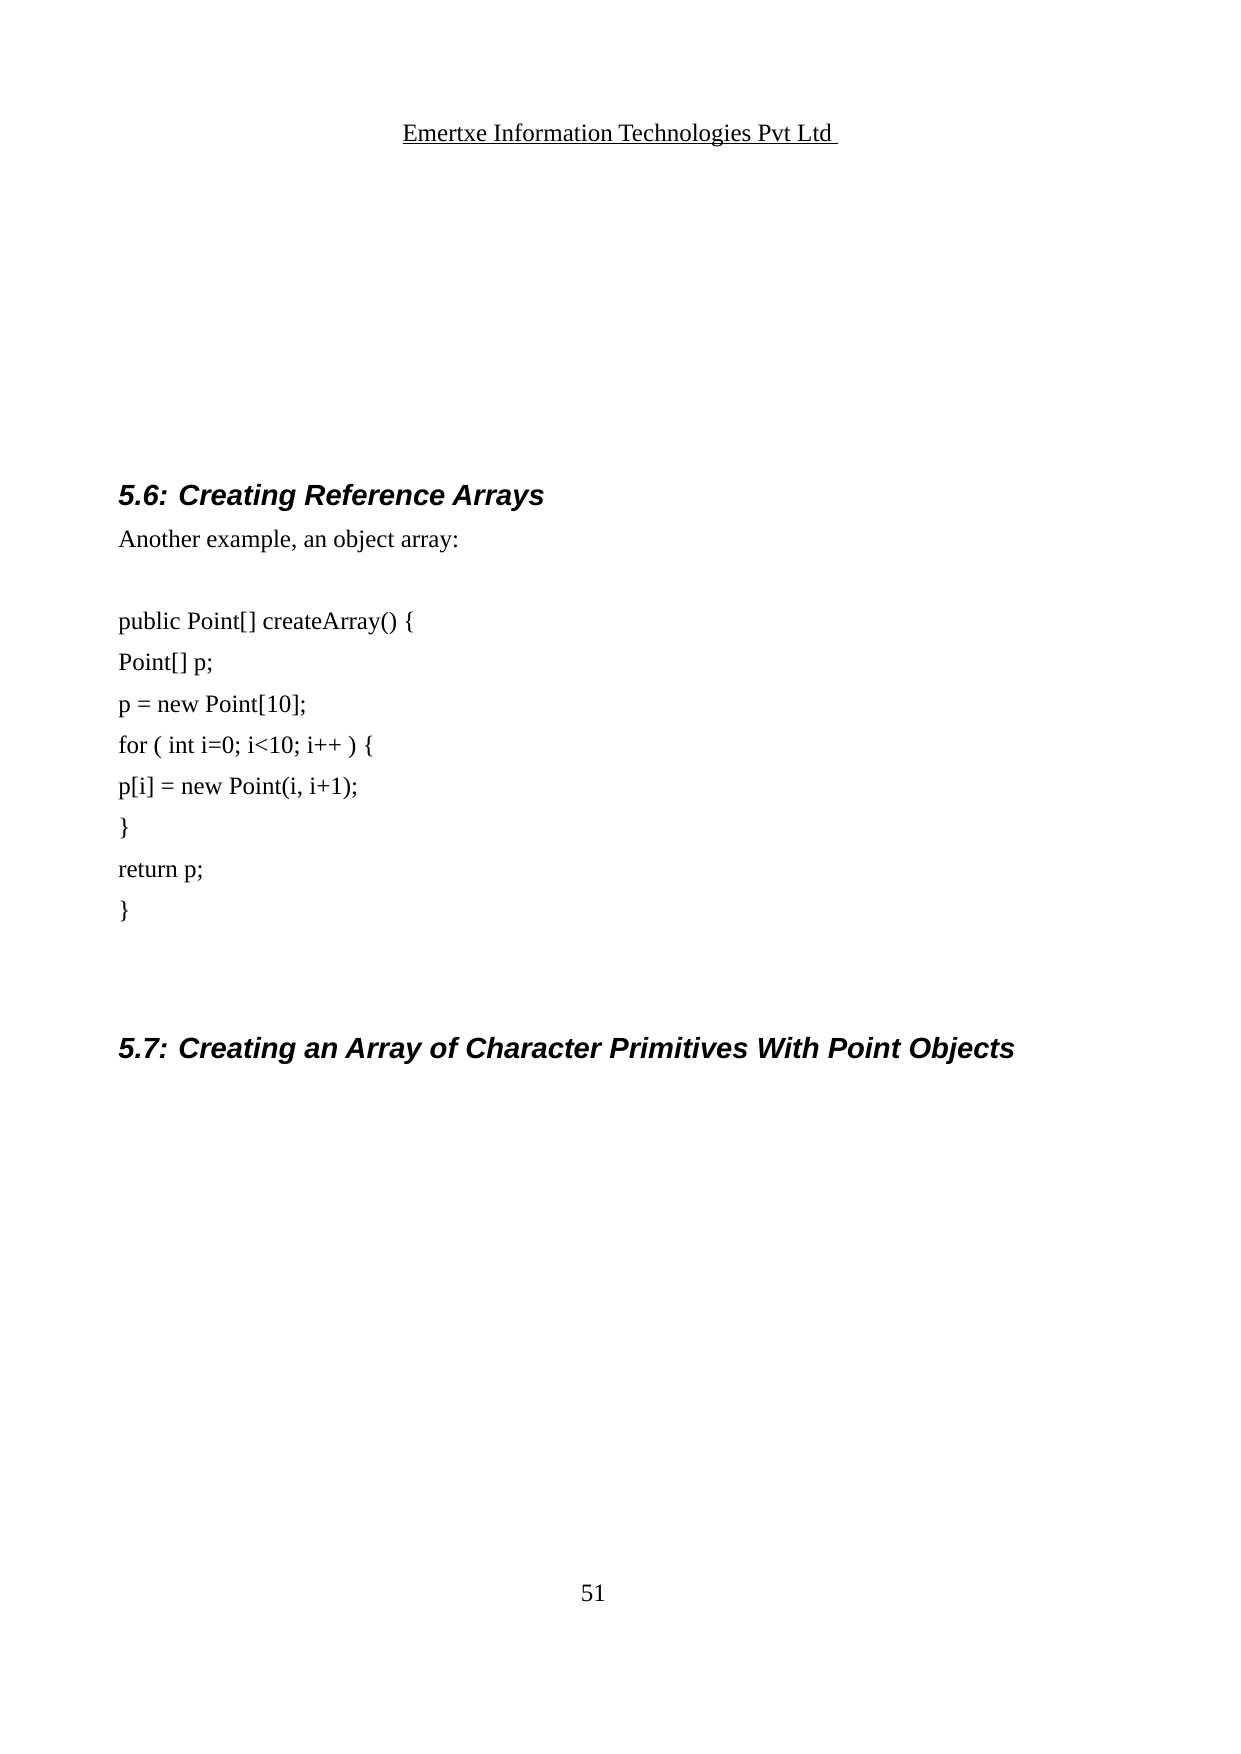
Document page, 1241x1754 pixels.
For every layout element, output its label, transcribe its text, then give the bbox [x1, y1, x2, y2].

text } [118, 895, 1122, 924]
text Another example, an object array: [118, 524, 1122, 552]
subtitle Creating an Array of Character Primitives With Point Objects [118, 1031, 1122, 1065]
text Point[] p; [118, 647, 1122, 676]
text public Point[] createArray() { [118, 606, 1122, 635]
text p[i] = new Point(i, i+1); [118, 771, 1122, 800]
text p = new Point[10]; [118, 689, 1122, 717]
text } [118, 812, 1122, 841]
text return p; [118, 854, 1122, 882]
subtitle Creating Reference Arrays [118, 478, 1122, 511]
text for ( int i=0; i<10; i++ ) { [118, 730, 1122, 759]
